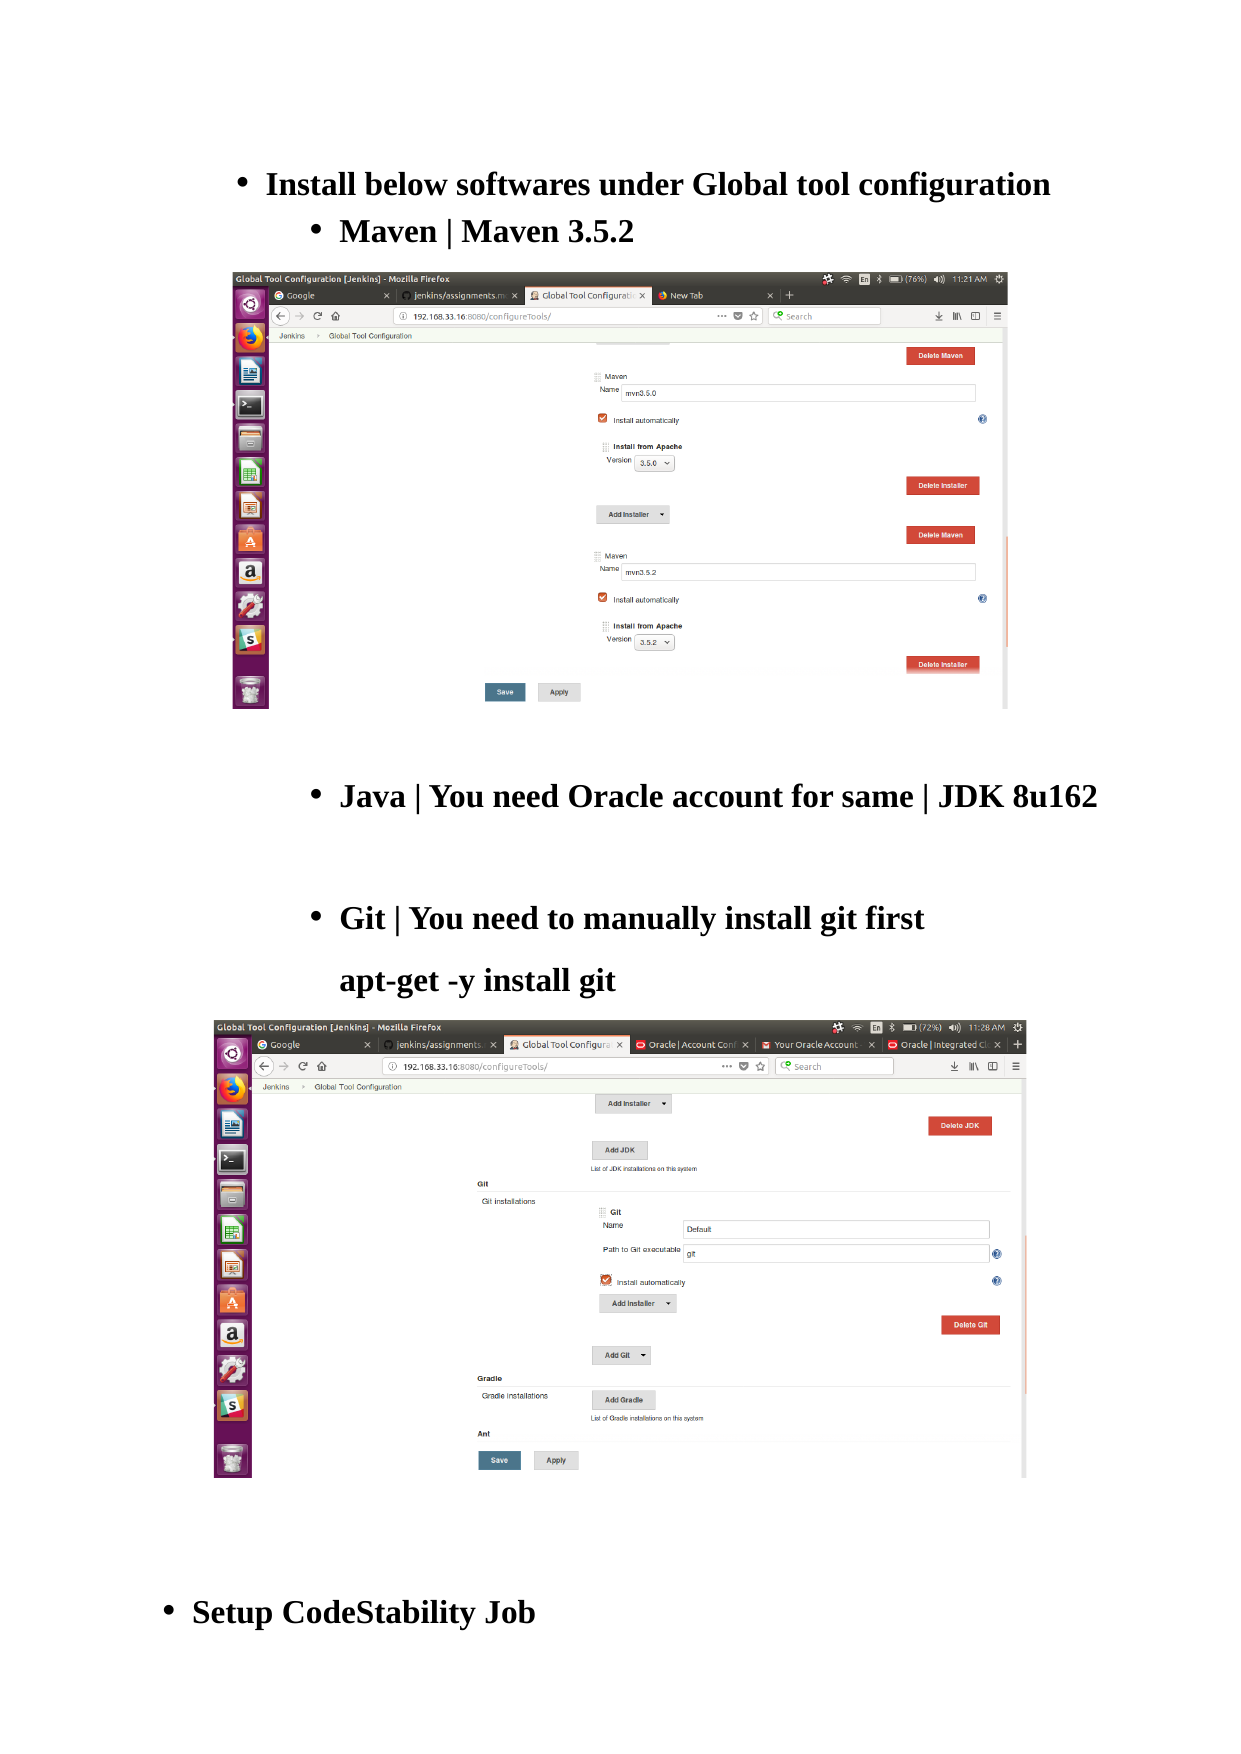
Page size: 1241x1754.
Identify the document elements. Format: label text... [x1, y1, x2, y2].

list Install below softwares under Global tool configuration [236, 164, 1122, 203]
list Git | You need to manually install git first [309, 898, 1122, 938]
picture [213, 1020, 1027, 1478]
list apt-get -y install git [309, 960, 1122, 998]
list Java | You need Oracle account for same | JDK 8u162 [309, 776, 1122, 816]
list Setup CodeStability Job [162, 1592, 1122, 1631]
picture [232, 272, 1008, 709]
list Maven | Maven 3.5.2 [309, 211, 1122, 250]
